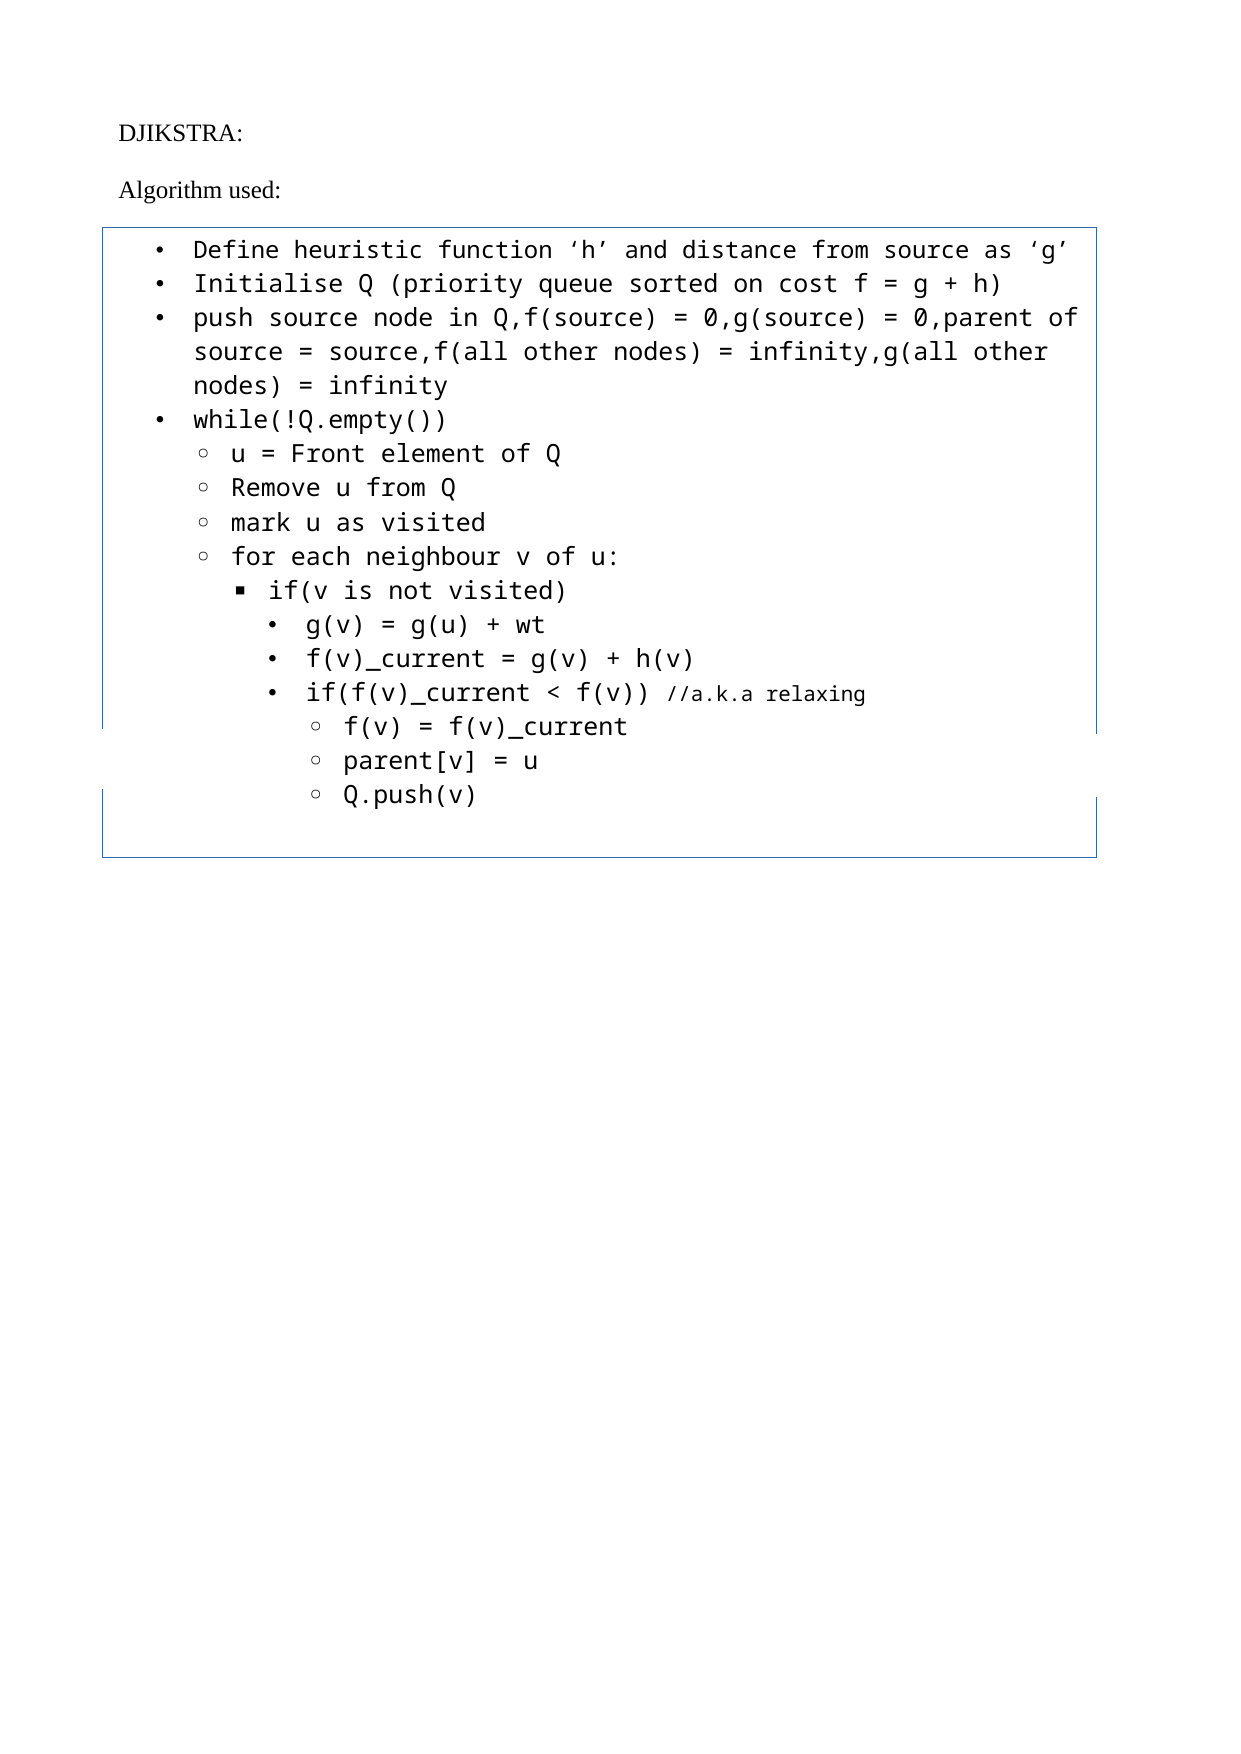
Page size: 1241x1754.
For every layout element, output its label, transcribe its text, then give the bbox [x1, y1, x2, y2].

list if(f(v)_current < f(v)) //a.k.a relaxing [268, 674, 1096, 708]
list Q.push(v) [306, 777, 1122, 811]
list Remove u from Q [193, 470, 1096, 504]
list [1097, 538, 1122, 572]
text Algorithm used: [118, 176, 1122, 204]
list while(!Q.empty()) [156, 402, 1096, 436]
list [1097, 504, 1122, 538]
list parent[v] = u [306, 743, 1122, 777]
list push source node in Q,f(source) = 0,g(source) = 0,parent of source = source,f(all other nodes) = infinity,g(all other nodes) = infinity [156, 300, 1096, 402]
list g(v) = g(u) + wt [268, 606, 1096, 640]
list Initialise Q (priority queue sorted on cost f = g + h) [156, 266, 1096, 300]
list for each neighbour v of u: [193, 538, 1096, 572]
list [1097, 402, 1122, 436]
list [1097, 572, 1122, 606]
list Define heuristic function ‘h’ and distance from source as ‘g’ [156, 233, 1096, 266]
list u = Front element of Q [193, 436, 1096, 470]
list [1097, 606, 1122, 640]
list [1097, 436, 1122, 470]
text DJIKSTRA: [118, 118, 1122, 147]
list f(v)_current = g(v) + h(v) [268, 640, 1096, 674]
list mark u as visited [193, 504, 1096, 538]
list [1097, 674, 1122, 708]
list if(v is not visited) [231, 572, 1096, 606]
list [1097, 470, 1122, 504]
list f(v) = f(v)_current [306, 708, 1122, 743]
list [1097, 640, 1122, 674]
